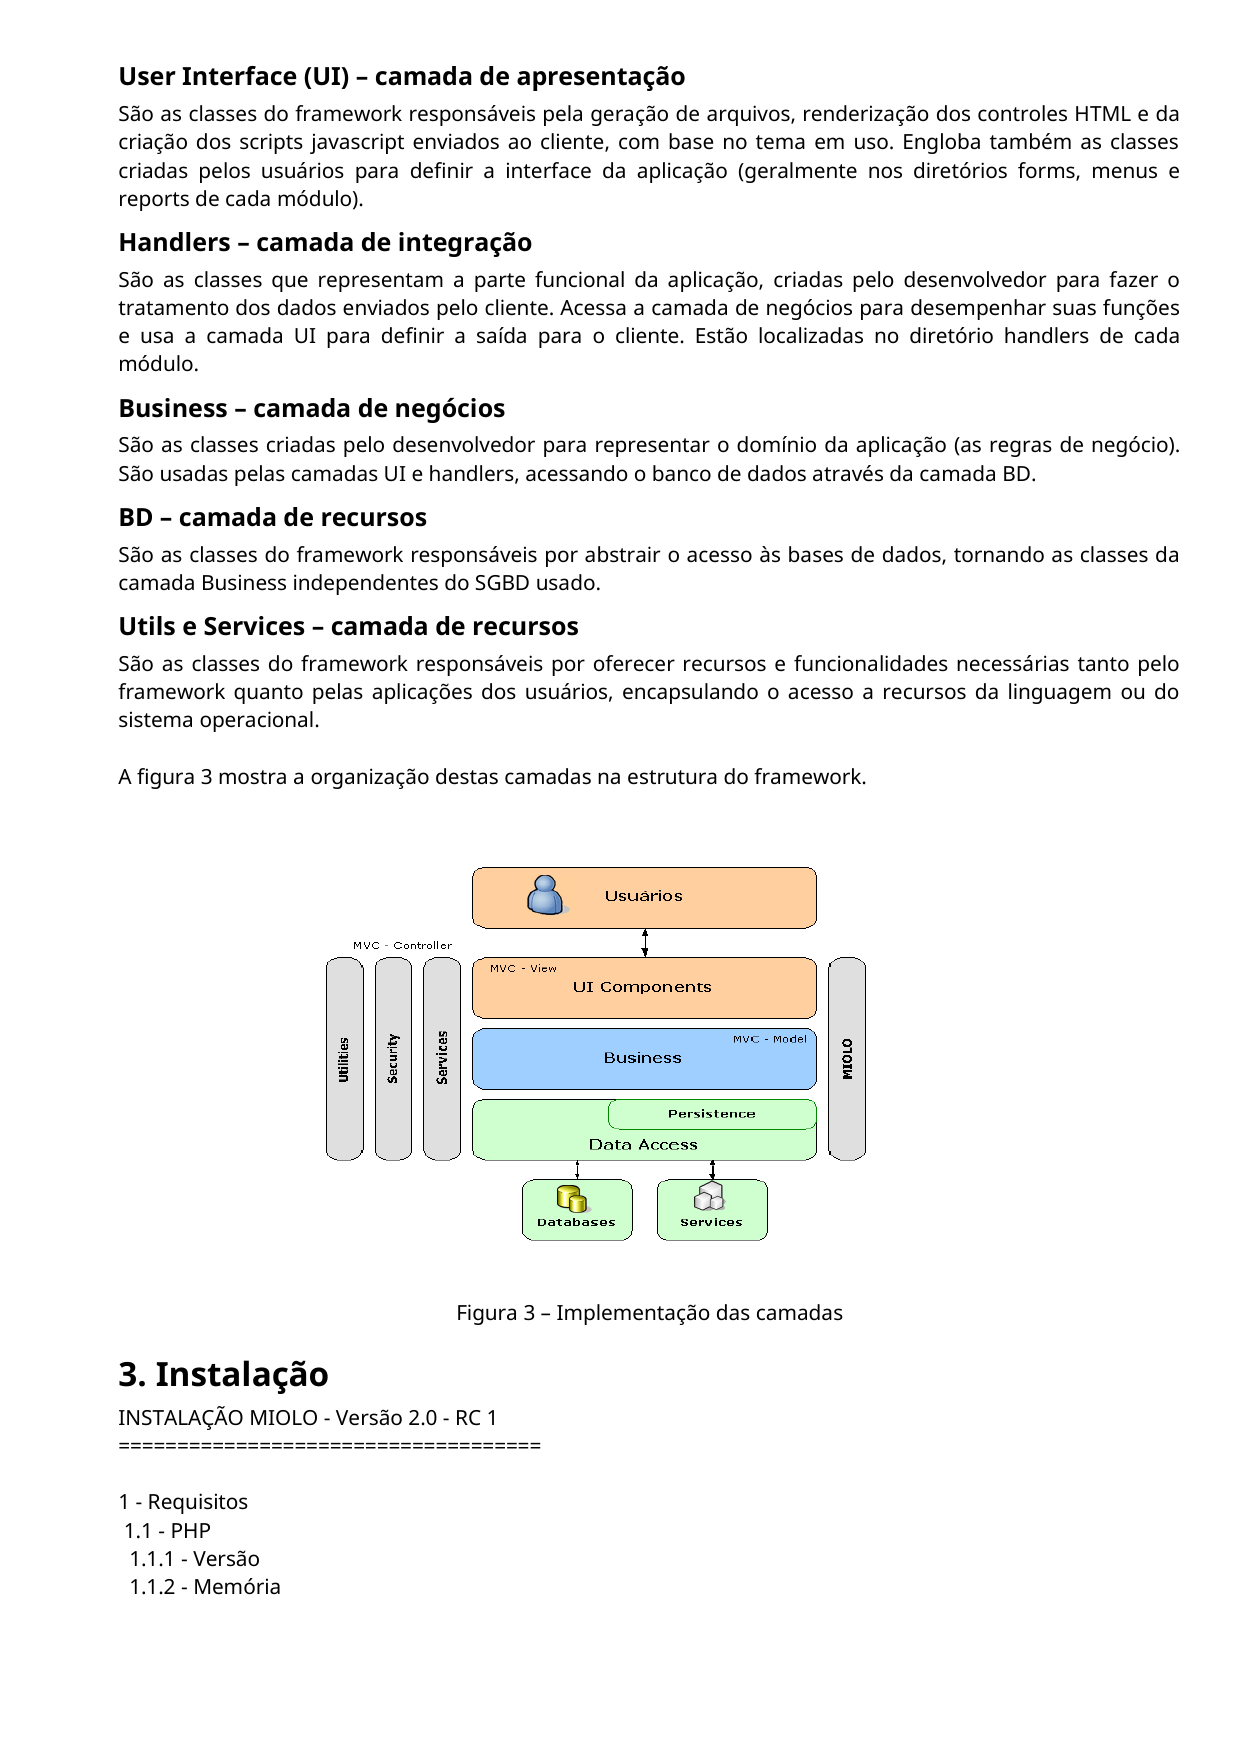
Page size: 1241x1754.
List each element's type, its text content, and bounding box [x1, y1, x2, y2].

text INSTALAÇÃO MIOLO - Versão 2.0 - RC 1 [118, 1403, 1181, 1431]
subtitle Utils e Services – camada de recursos [118, 609, 1181, 643]
subtitle Instalação [118, 1351, 1181, 1397]
text São as classes do framework responsáveis pela geração de arquivos, renderização dos controles HTML e da criação dos scripts javascript enviados ao cliente, com base no tema em uso. Engloba também as classes criadas pelos usuários para definir a interface da aplicação (geralmente nos diretórios forms, menus e reports de cada módulo). [118, 99, 1181, 212]
text São as classes do framework responsáveis por oferecer recursos e funcionalidades necessárias tanto pelo framework quanto pelas aplicações dos usuários, encapsulando o acesso a recursos da linguagem ou do sistema operacional. [118, 649, 1181, 733]
subtitle BD – camada de recursos [118, 499, 1181, 533]
text ==================================== [118, 1431, 1181, 1459]
text São as classes criadas pelo desenvolvedor para representar o domínio da aplicação (as regras de negócio). São usadas pelas camadas UI e handlers, acessando o banco de dados através da camada BD. [118, 431, 1181, 487]
text 1.1.1 - Versão [118, 1544, 1181, 1572]
text 1.1 - PHP [118, 1516, 1181, 1544]
text A figura 3 mostra a organização destas camadas na estrutura do framework. [118, 762, 1181, 790]
text 1 - Requisitos [118, 1487, 1181, 1516]
text São as classes do framework responsáveis por abstrair o acesso às bases de dados, tornando as classes da camada Business independentes do SGBD usado. [118, 540, 1181, 596]
text 1.1.2 - Memória [118, 1572, 1181, 1600]
text São as classes que representam a parte funcional da aplicação, criadas pelo desenvolvedor para fazer o tratamento dos dados enviados pelo cliente. Acessa a camada de negócios para desempenhar suas funções e usa a camada UI para definir a saída para o cliente. Estão localizadas no diretório handlers de cada módulo. [118, 265, 1181, 378]
subtitle Business – camada de negócios [118, 390, 1181, 424]
picture [324, 865, 869, 1241]
text Figura 3 – Implementação das camadas [118, 1298, 1181, 1326]
subtitle User Interface (UI) – camada de apresentação [118, 59, 1181, 93]
subtitle Handlers – camada de integração [118, 225, 1181, 259]
